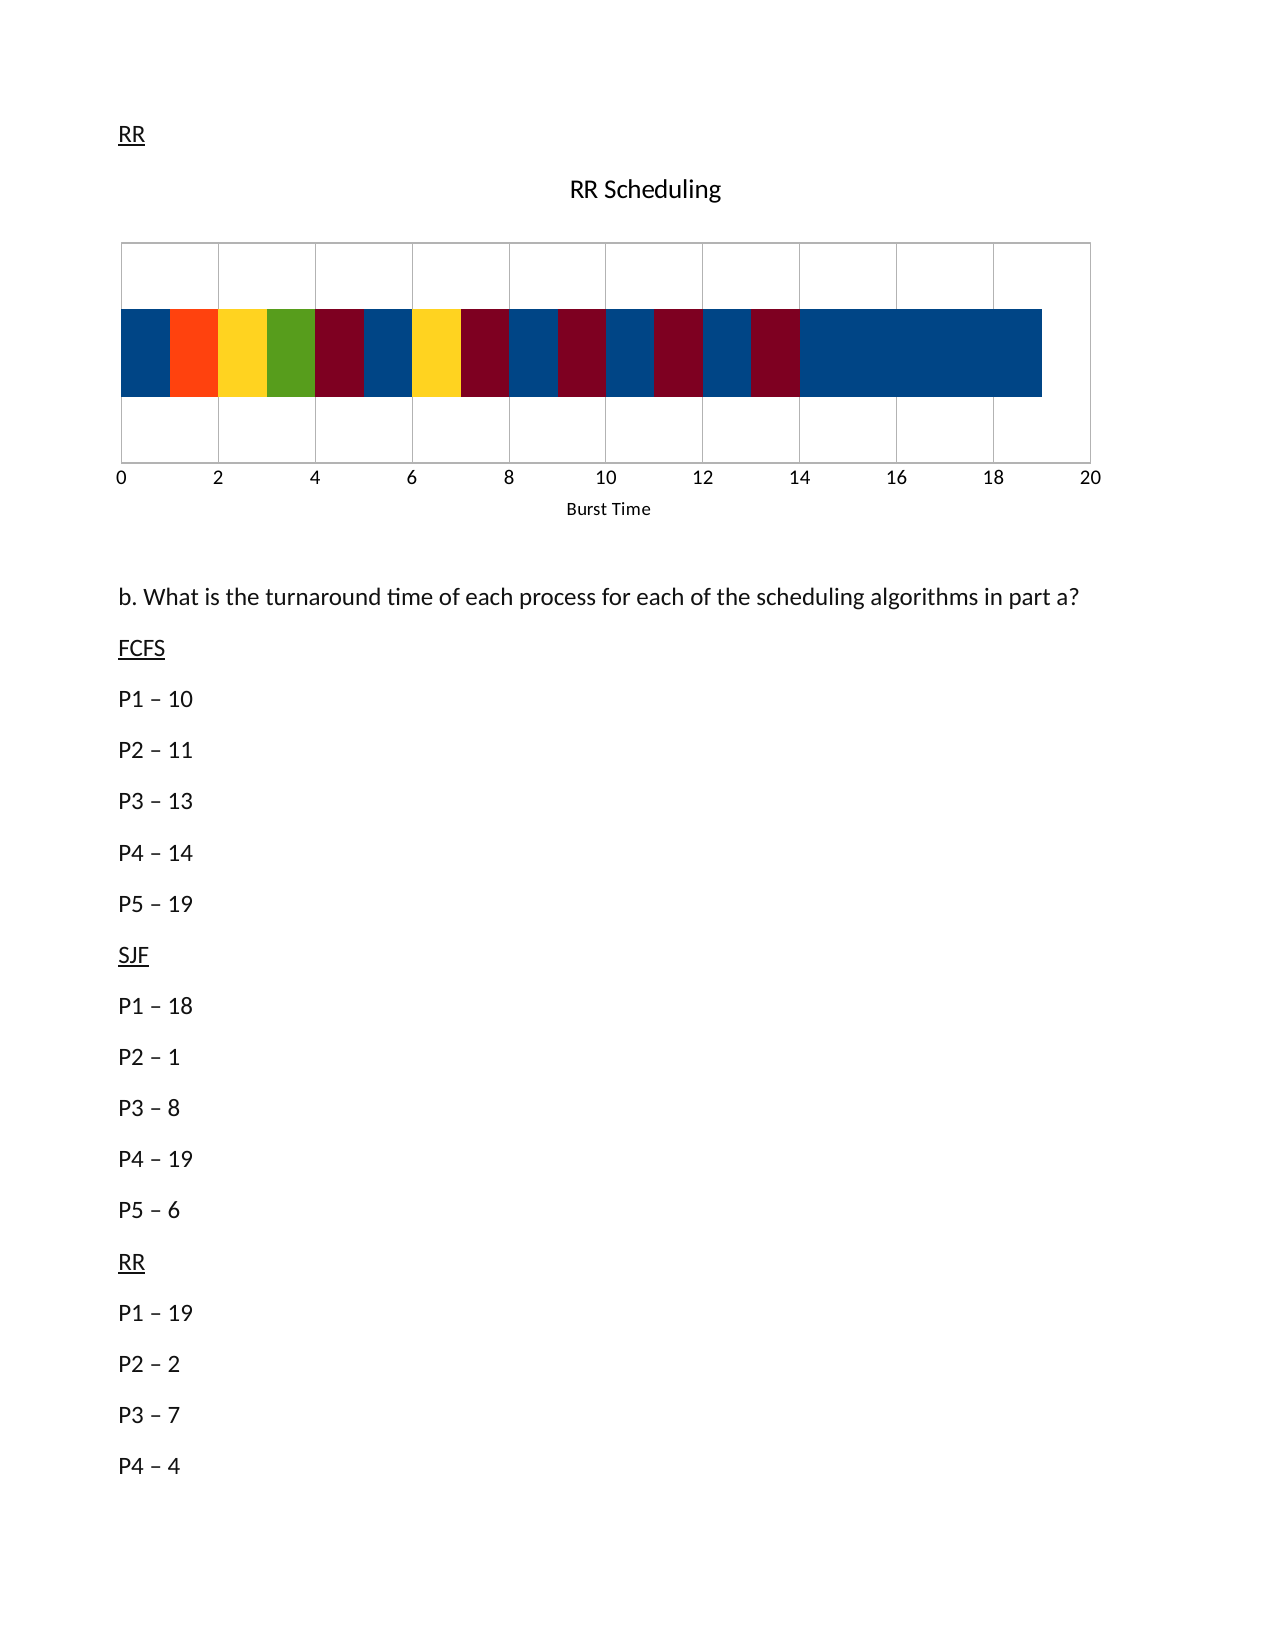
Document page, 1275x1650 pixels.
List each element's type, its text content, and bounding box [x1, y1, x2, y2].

text SJF [118, 939, 1157, 969]
text P5 – 19 [118, 888, 1157, 918]
text P1 – 18 [118, 990, 1157, 1021]
text P3 – 8 [118, 1092, 1157, 1123]
text P1 – 19 [118, 1297, 1157, 1327]
text b. What is the turnaround time of each process for each of the scheduling algorithms in part a? [118, 581, 1157, 611]
text P4 – 19 [118, 1143, 1157, 1174]
text P2 – 11 [118, 734, 1157, 765]
text P1 – 10 [118, 683, 1157, 714]
text P2 – 1 [118, 1041, 1157, 1072]
text P3 – 7 [118, 1399, 1157, 1430]
text P3 – 13 [118, 786, 1157, 816]
text P2 – 2 [118, 1348, 1157, 1379]
text RR [118, 118, 1157, 149]
text P4 – 4 [118, 1450, 1157, 1481]
text RR [118, 1246, 1157, 1276]
text P4 – 14 [118, 837, 1157, 867]
text P5 – 6 [118, 1195, 1157, 1225]
text FCFS [118, 632, 1157, 663]
